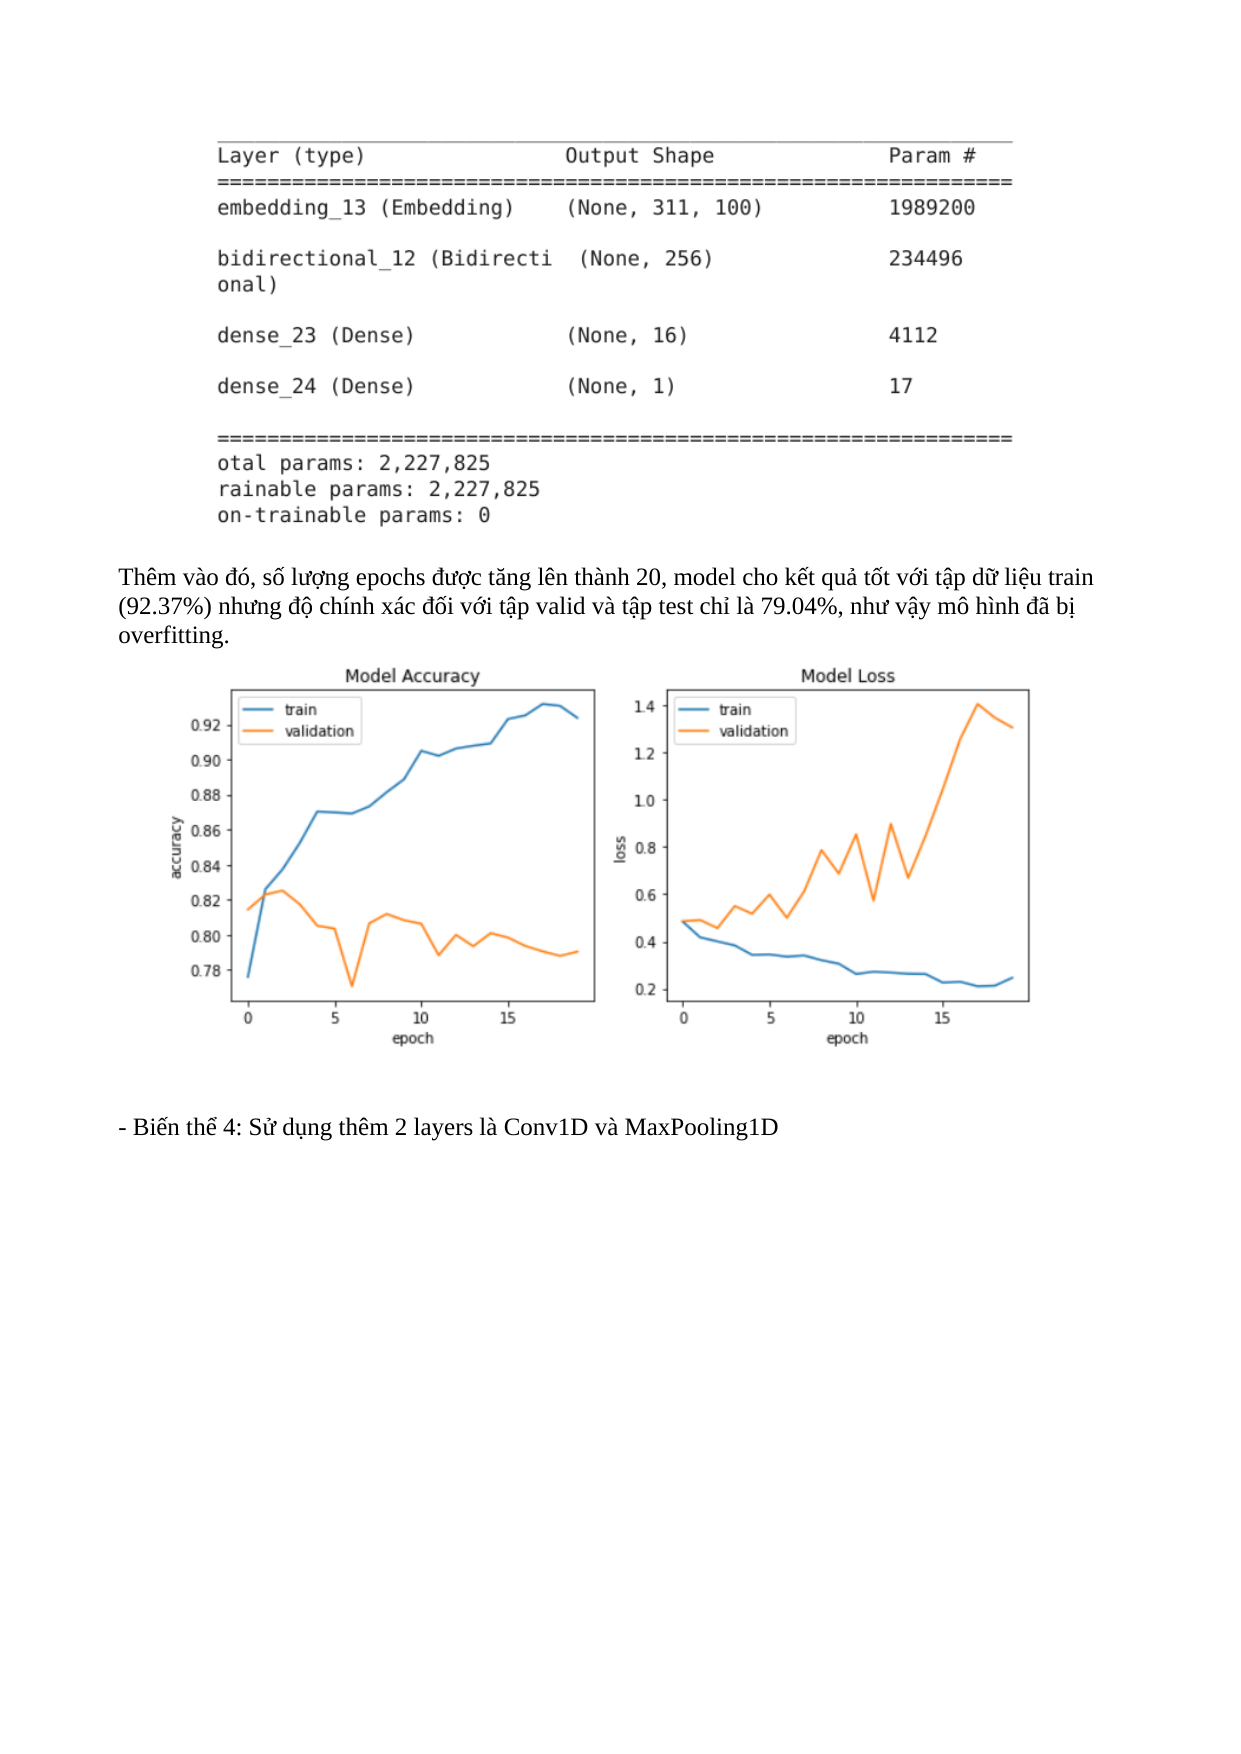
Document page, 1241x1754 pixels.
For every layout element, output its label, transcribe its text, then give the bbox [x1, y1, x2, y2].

picture [201, 126, 1040, 534]
picture [164, 658, 1077, 1055]
text - Biến thể 4: Sử dụng thêm 2 layers là Conv1D và MaxPooling1D [118, 1112, 1122, 1141]
text Thêm vào đó, số lượng epochs được tăng lên thành 20, model cho kết quả tốt với tập dữ liệu train (92.37%) nhưng độ chính xác đối với tập valid và tập test chỉ là 79.04%, như vậy mô hình đã bị overfitting. [118, 562, 1122, 648]
